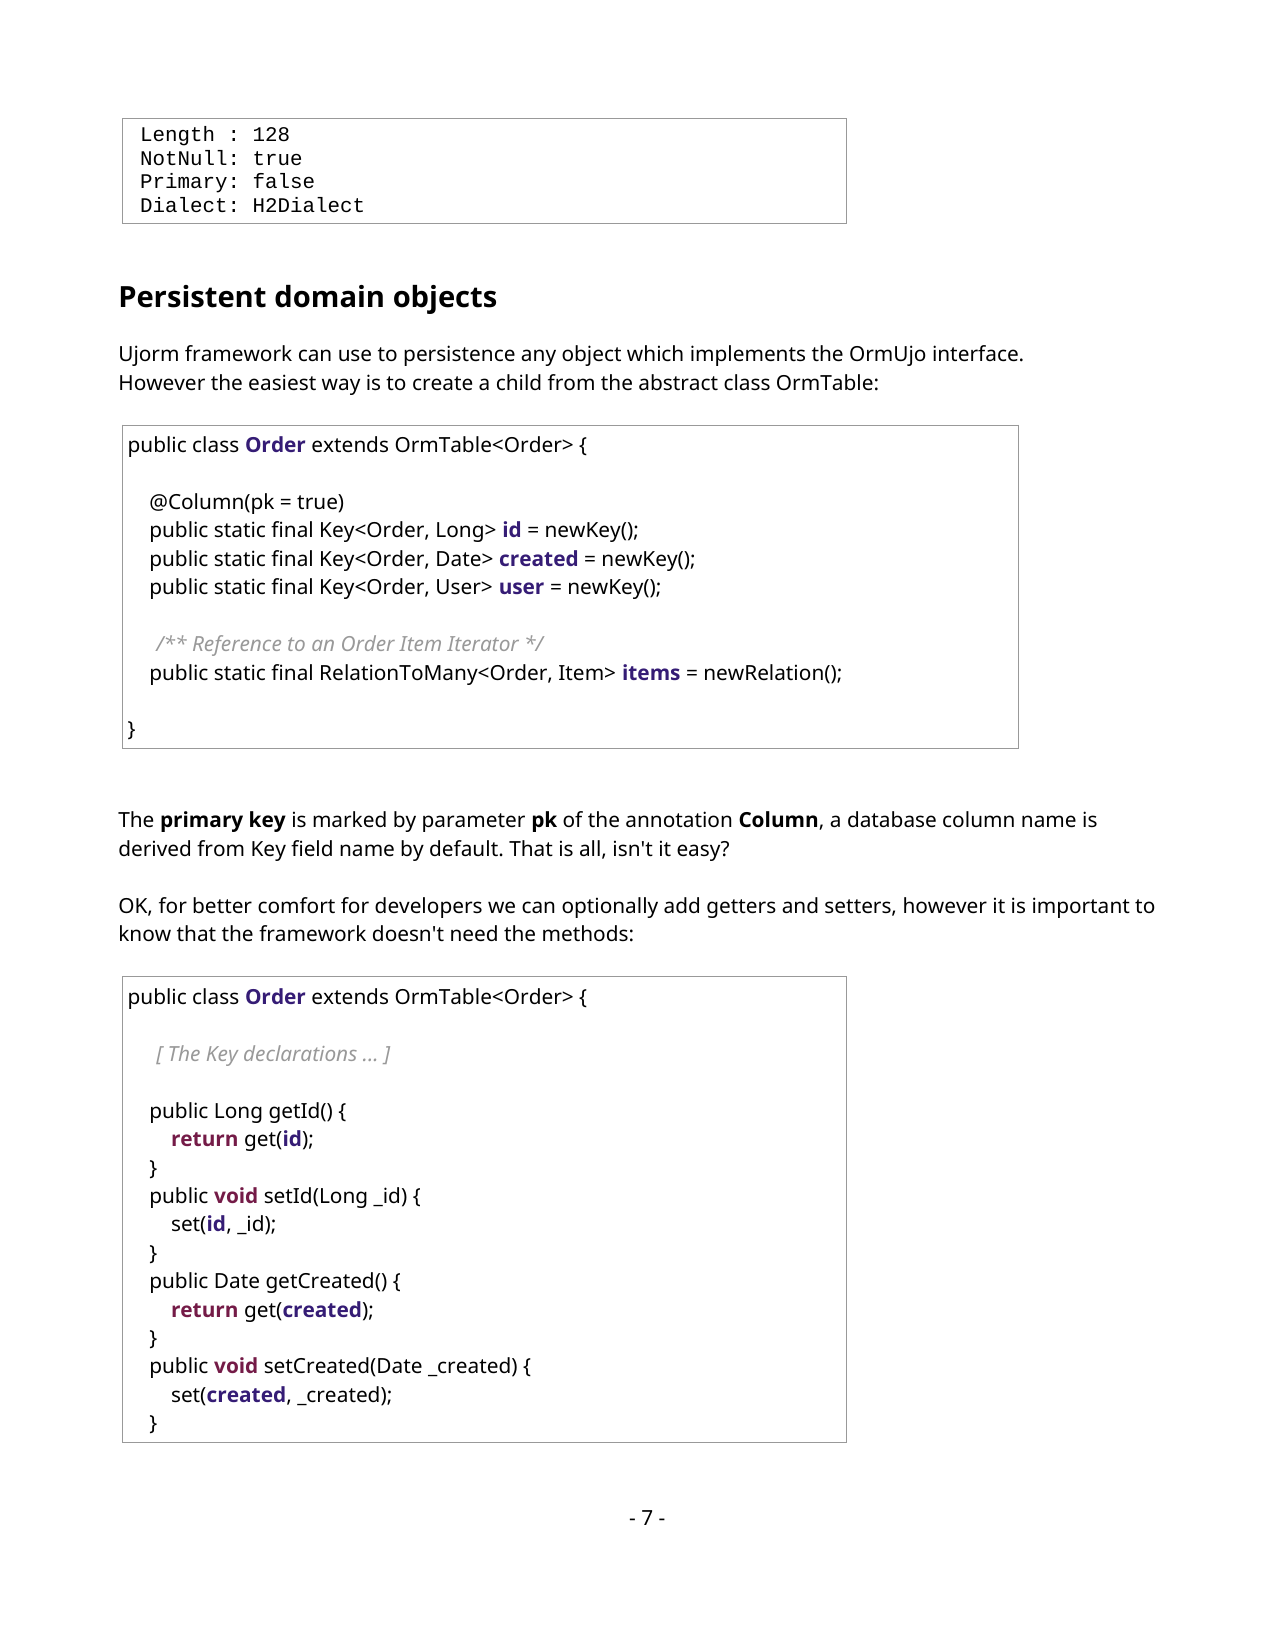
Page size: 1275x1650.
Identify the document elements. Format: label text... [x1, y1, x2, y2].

table_header public class Order extends OrmTable<Order> { @Column(pk = true) public static final Key<Order, Long> id = newKey(); public static final Key<Order, Date> created = newKey(); public static final Key<Order, User> user = newKey(); /** Reference to an Order Item Iterator */ public static final RelationToMany<Order, Item> items = newRelation(); } [123, 426, 1018, 748]
table_header public class Order extends OrmTable<Order> { [ The Key declarations ... ] public Long getId() { return get(id); } public void setId(Long _id) { set(id, _id); } public Date getCreated() { return get(created); } public void setCreated(Date _created) { set(created, _created); } [123, 977, 846, 1442]
table_header Length : 128 NotNull: true Primary: false Dialect: H2Dialect [123, 119, 846, 223]
text Ujorm framework can use to persistence any object which implements the OrmUjo interface. [118, 339, 1157, 368]
text OK, for better comfort for developers we can optionally add getters and setters, however it is important to know that the framework doesn't need the methods: [118, 891, 1157, 948]
subtitle Persistent domain objects [118, 276, 1157, 316]
text The primary key is marked by parameter pk of the annotation Column, a database column name is derived from Key field name by default. That is all, isn't it easy? [118, 806, 1157, 862]
text However the easiest way is to create a child from the abstract class OrmTable: [118, 368, 1157, 396]
